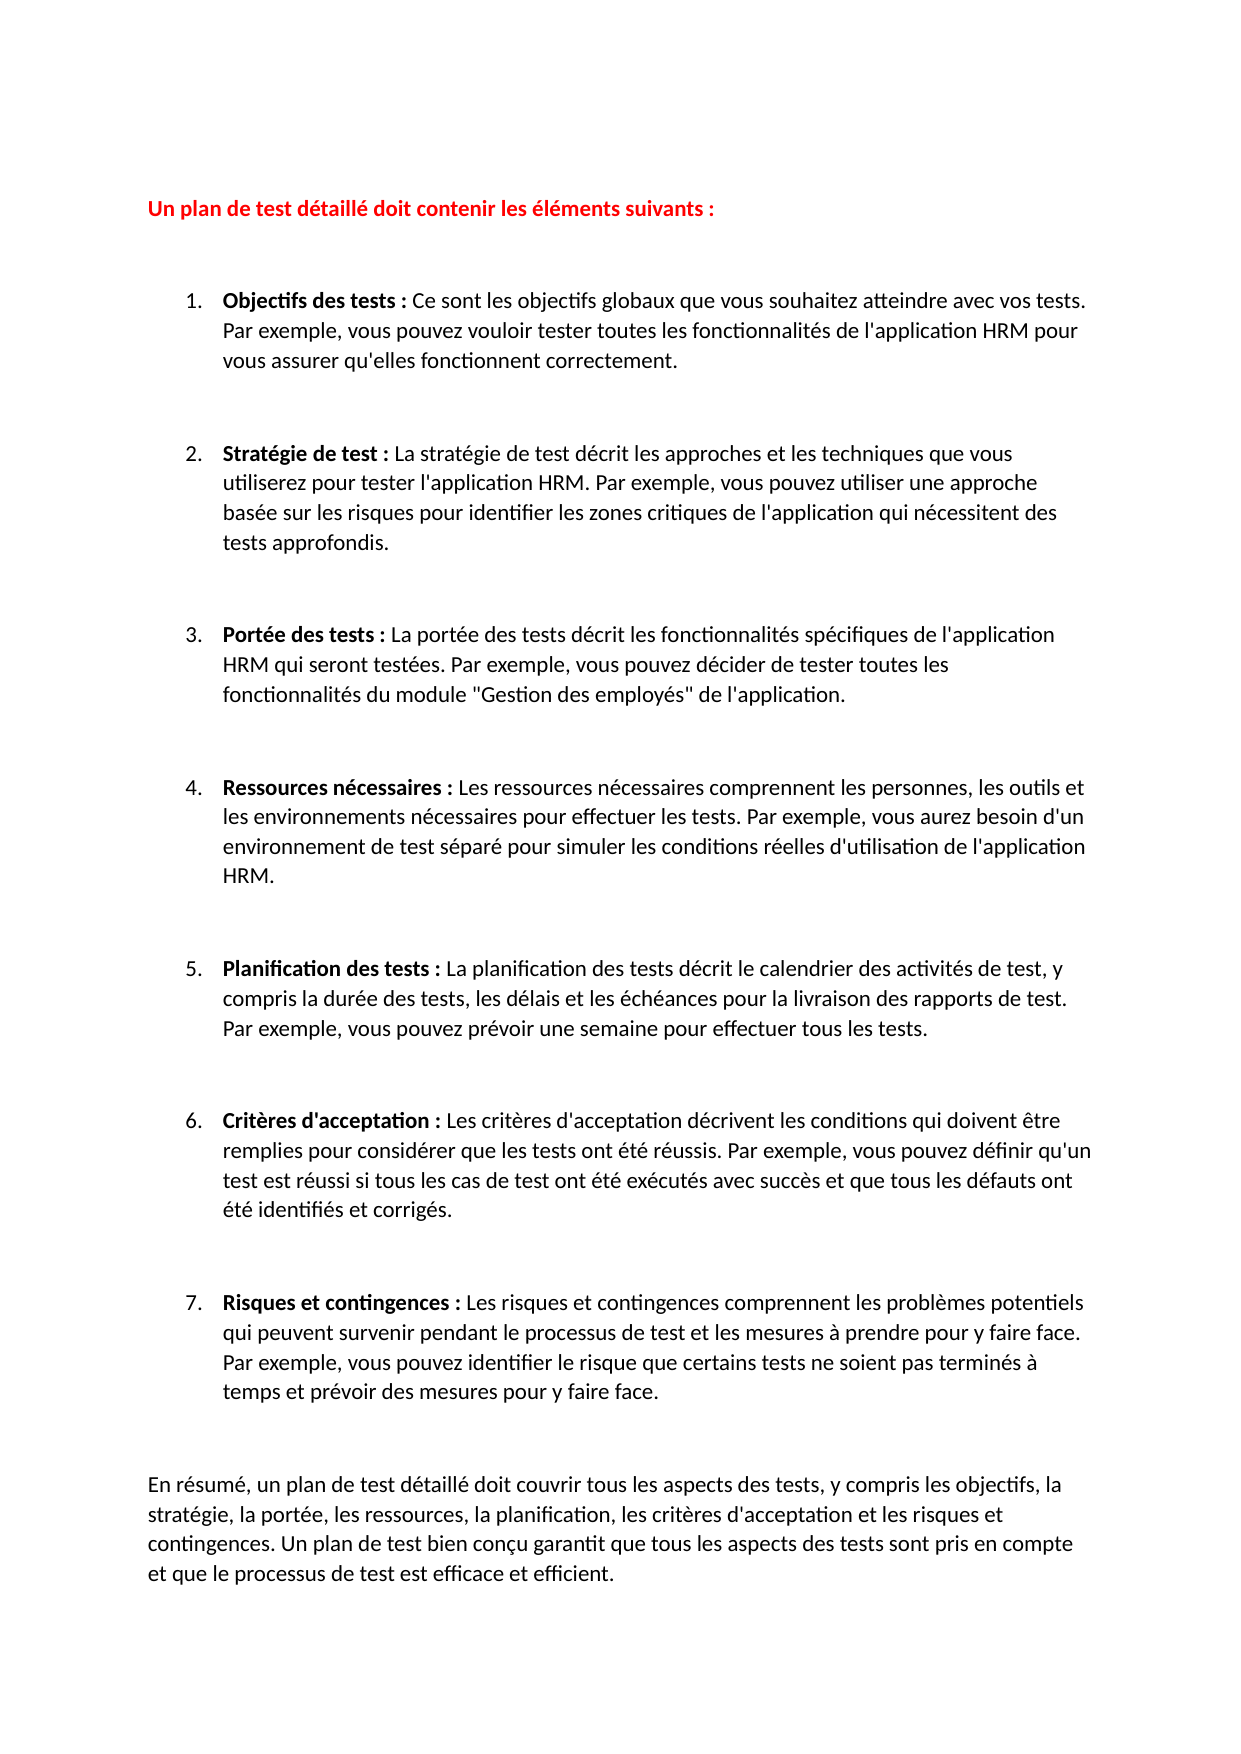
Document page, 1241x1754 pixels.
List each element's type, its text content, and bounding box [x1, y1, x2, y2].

list Critères d'acceptation : Les critères d'acceptation décrivent les conditions qui doivent être remplies pour considérer que les tests ont été réussis. Par exemple, vous pouvez définir qu'un test est réussi si tous les cas de test ont été exécutés avec succès et que tous les défauts ont été identifiés et corrigés. [185, 1106, 1093, 1223]
list Risques et contingences : Les risques et contingences comprennent les problèmes potentiels qui peuvent survenir pendant le processus de test et les mesures à prendre pour y faire face. Par exemple, vous pouvez identifier le risque que certains tests ne soient pas terminés à temps et prévoir des mesures pour y faire face. [185, 1288, 1093, 1405]
list Ressources nécessaires : Les ressources nécessaires comprennent les personnes, les outils et les environnements nécessaires pour effectuer les tests. Par exemple, vous aurez besoin d'un environnement de test séparé pour simuler les conditions réelles d'utilisation de l'application HRM. [185, 773, 1093, 890]
text Un plan de test détaillé doit contenir les éléments suivants : [148, 194, 1093, 222]
list Objectifs des tests : Ce sont les objectifs globaux que vous souhaitez atteindre avec vos tests. Par exemple, vous pouvez vouloir tester toutes les fonctionnalités de l'application HRM pour vous assurer qu'elles fonctionnent correctement. [185, 287, 1093, 374]
list Planification des tests : La planification des tests décrit le calendrier des activités de test, y compris la durée des tests, les délais et les échéances pour la livraison des rapports de test. Par exemple, vous pouvez prévoir une semaine pour effectuer tous les tests. [185, 954, 1093, 1042]
text En résumé, un plan de test détaillé doit couvrir tous les aspects des tests, y compris les objectifs, la stratégie, la portée, les ressources, la planification, les critères d'acceptation et les risques et contingences. Un plan de test bien conçu garantit que tous les aspects des tests sont pris en compte et que le processus de test est efficace et efficient. [148, 1470, 1093, 1587]
list Portée des tests : La portée des tests décrit les fonctionnalités spécifiques de l'application HRM qui seront testées. Par exemple, vous pouvez décider de tester toutes les fonctionnalités du module "Gestion des employés" de l'application. [185, 621, 1093, 708]
list Stratégie de test : La stratégie de test décrit les approches et les techniques que vous utiliserez pour tester l'application HRM. Par exemple, vous pouvez utiliser une approche basée sur les risques pour identifier les zones critiques de l'application qui nécessitent des tests approfondis. [185, 439, 1093, 556]
